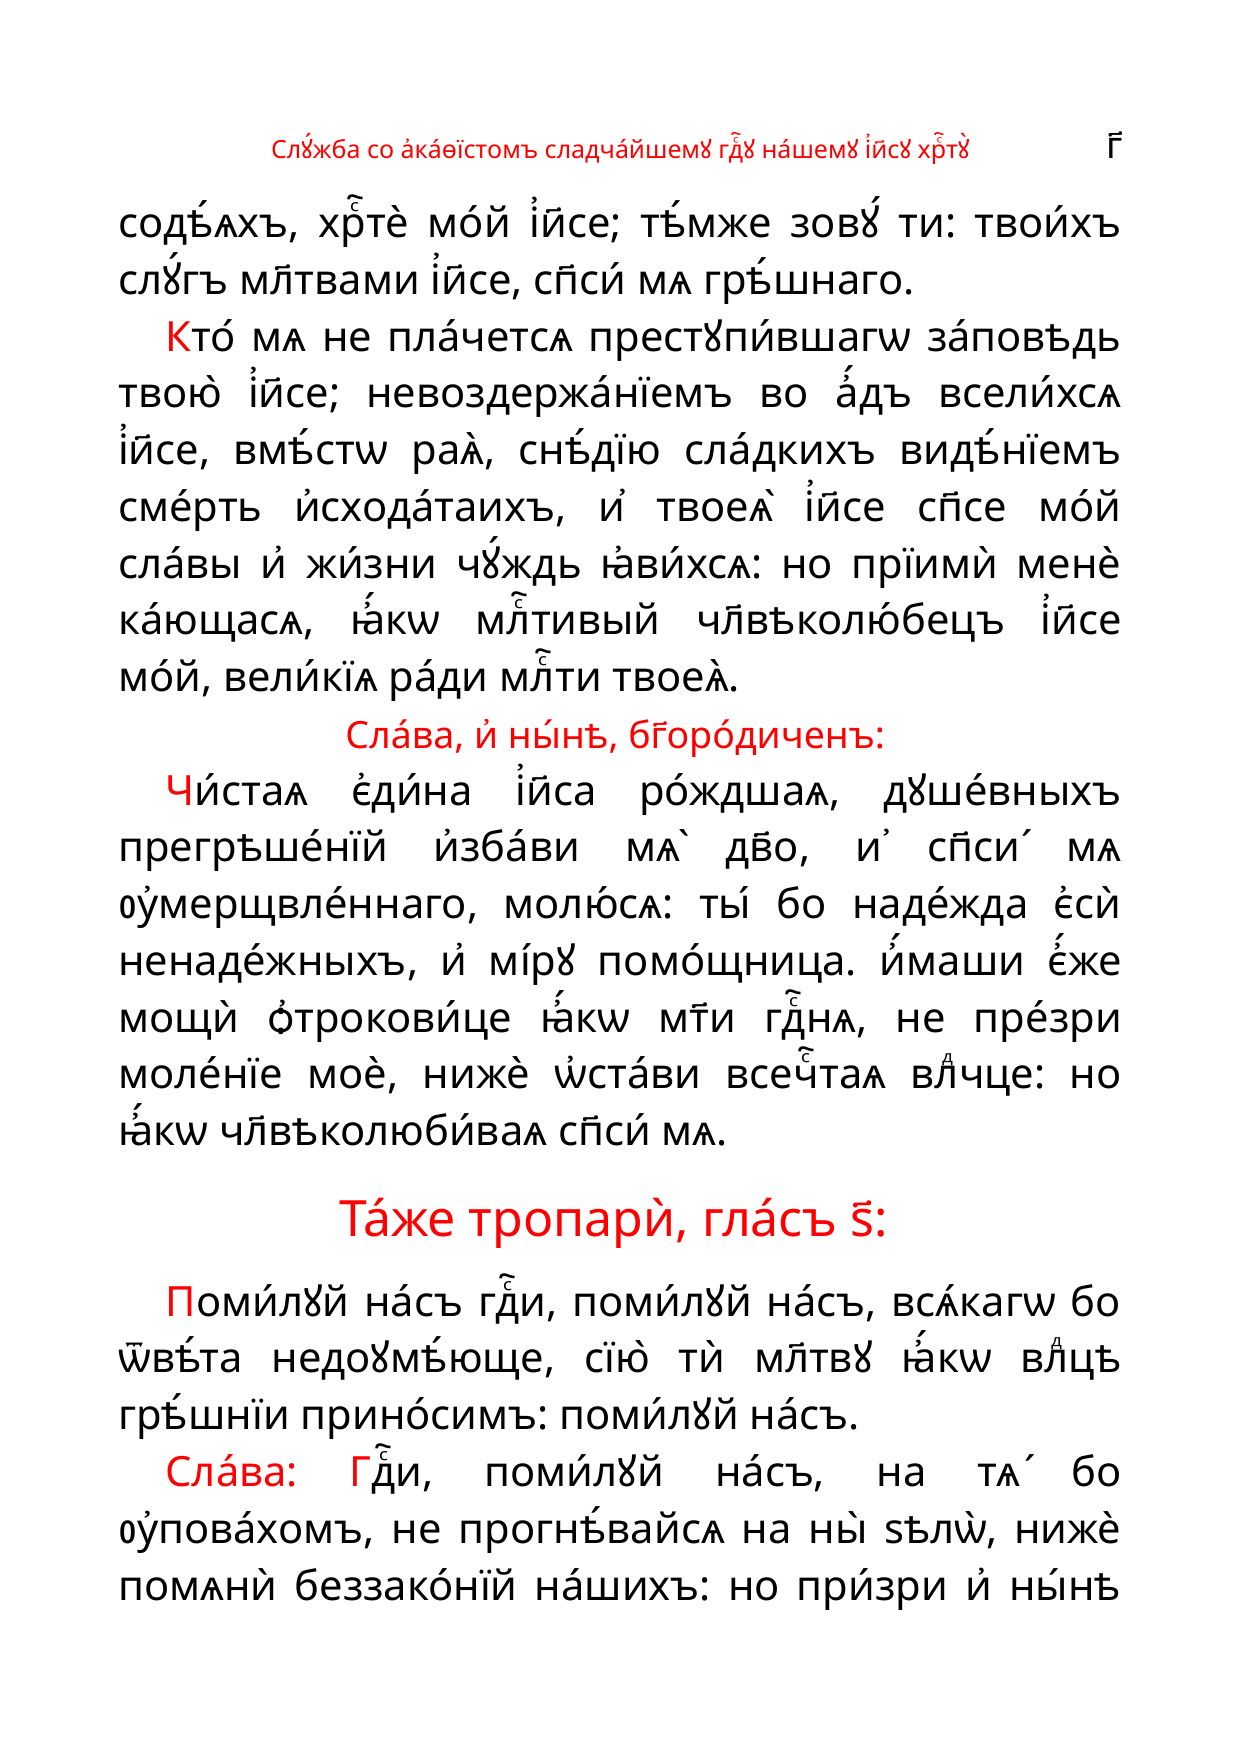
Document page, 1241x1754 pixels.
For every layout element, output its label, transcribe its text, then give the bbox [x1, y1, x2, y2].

text Сла́ва: Гдⷭ҇и, поми́лꙋй на́съ, на тѧ́ бо ᲂу҆пова́хомъ, не прогнѣ́вайсѧ на ны̀ ѕѣлѡ̀, нижѐ помѧнѝ беззако́нїй на́шихъ: но при́зри и҆ ны́нѣ [118, 1442, 1122, 1612]
text Чи́стаѧ є҆ди́на і҆и҃са ро́ждшаѧ, дꙋше́вныхъ прегрѣше́нїй и҆зба́ви мѧ̀ дв҃о, и҆ сп҃си́ мѧ ᲂу҆мерщвле́ннаго, молю́сѧ: ты́ бо наде́жда є҆сѝ ненаде́жныхъ, и҆ мі́рꙋ помо́щница. и҆́маши є҆́же мощѝ ѻ҆трокови́це ꙗ҆́кѡ мт҃и гдⷭ҇нѧ, не пре́зри моле́нїе моѐ, нижѐ ѡ҆ста́ви всечⷭ҇таѧ влⷣчце: но ꙗ҆́кѡ чл҃вѣколюби́ваѧ сп҃си́ мѧ. [118, 759, 1122, 1158]
text Поми́лꙋй на́съ гдⷭ҇и, поми́лꙋй на́съ, всѧ́кагѡ бо ѿвѣ́та недоꙋмѣ́юще, сїю̀ тѝ мл҃твꙋ ꙗ҆́кѡ влⷣцѣ грѣ́шнїи прино́симъ: поми́лꙋй на́съ. [118, 1263, 1122, 1442]
text содѣ́ѧхъ, хрⷭ҇тѐ мо́й і҆и҃се; тѣ́мже зовꙋ́ ти: твои́хъ слꙋ́гъ мл҃твами і҆и҃се, сп҃си́ мѧ грѣ́шнаго. [118, 193, 1122, 306]
text Сла́ва, и҆ ны́нѣ, бг҃оро́диченъ: [118, 704, 1122, 759]
subtitle Та́же тропарѝ, гла́съ ѕ҃: [118, 1183, 1122, 1251]
text Кто́ мѧ не пла́четсѧ престꙋпи́вшагѡ за́повѣдь твою̀ і҆и҃се; невоздержа́нїемъ во а҆́дъ всели́хсѧ і҆и҃се, вмѣ́стѡ раѧ̀, снѣ́дїю сла́дкихъ видѣ́нїемъ сме́рть и҆схода́таихъ, и҆ твоеѧ̀ і҆и҃се сп҃се мо́й сла́вы и҆ жи́зни чꙋ́ждь ꙗ҆ви́хсѧ: но прїимѝ менѐ ка́ющасѧ, ꙗ҆́кѡ млⷭ҇тивый чл҃вѣколю́бецъ і҆и҃се мо́й, вели́кїѧ ра́ди млⷭ҇ти твоеѧ̀. [118, 306, 1122, 704]
